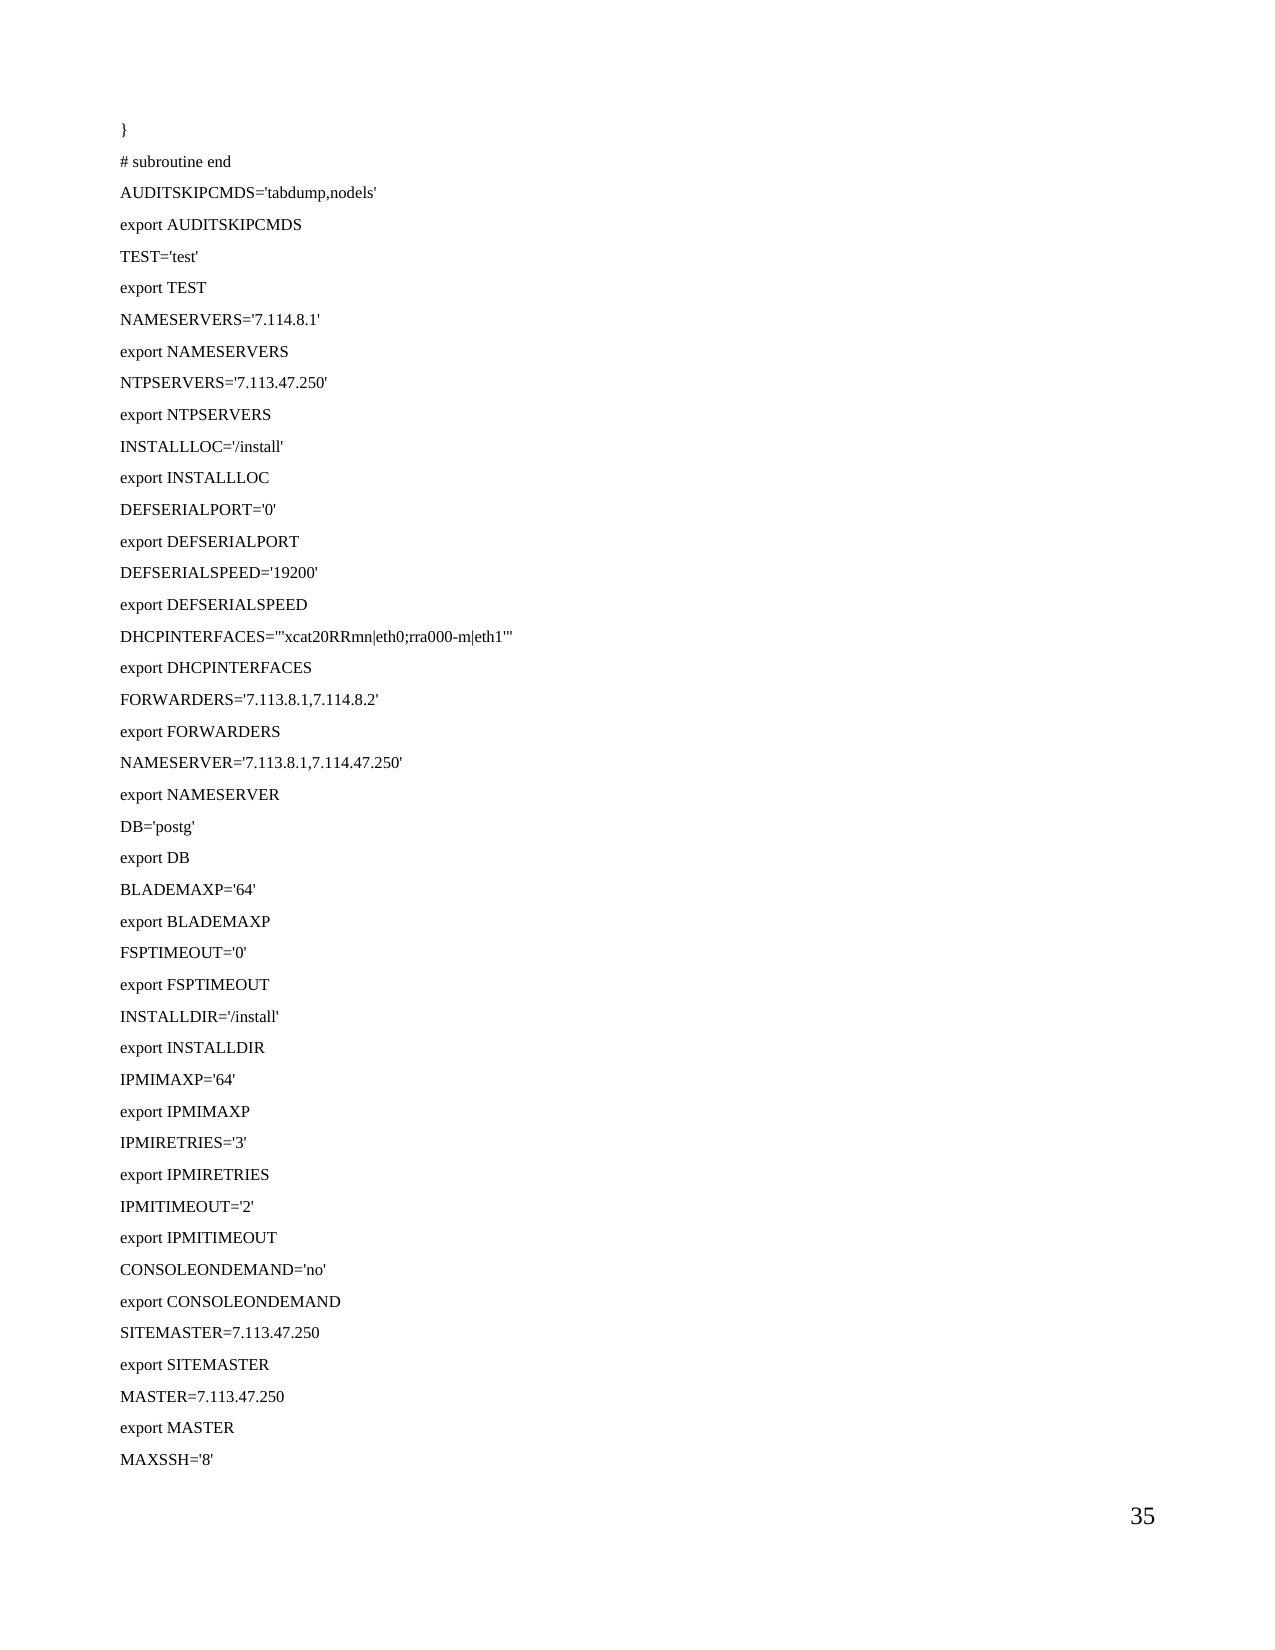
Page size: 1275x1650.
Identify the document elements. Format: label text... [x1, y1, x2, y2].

text TEST='test' [120, 247, 1155, 266]
text IPMIMAXP='64' [120, 1070, 1155, 1089]
text export IPMIRETRIES [120, 1165, 1155, 1184]
text # subroutine end [120, 152, 1155, 171]
text DB='postg' [120, 817, 1155, 836]
text export SITEMASTER [120, 1355, 1155, 1374]
text IPMITIMEOUT='2' [120, 1197, 1155, 1216]
text export IPMIMAXP [120, 1102, 1155, 1121]
text IPMIRETRIES='3' [120, 1133, 1155, 1152]
text export DHCPINTERFACES [120, 658, 1155, 677]
text NAMESERVERS='7.114.8.1' [120, 310, 1155, 329]
text BLADEMAXP='64' [120, 880, 1155, 899]
text INSTALLLOC='/install' [120, 437, 1155, 456]
text export TEST [120, 278, 1155, 297]
text export INSTALLLOC [120, 468, 1155, 487]
text export FSPTIMEOUT [120, 975, 1155, 994]
text MAXSSH='8' [120, 1450, 1155, 1469]
text export AUDITSKIPCMDS [120, 215, 1155, 234]
text DEFSERIALSPEED='19200' [120, 563, 1155, 582]
text export IPMITIMEOUT [120, 1228, 1155, 1247]
text SITEMASTER=7.113.47.250 [120, 1323, 1155, 1342]
text export MASTER [120, 1418, 1155, 1437]
text export CONSOLEONDEMAND [120, 1292, 1155, 1311]
text DEFSERIALPORT='0' [120, 500, 1155, 519]
text export NAMESERVERS [120, 342, 1155, 361]
text export DEFSERIALPORT [120, 532, 1155, 551]
text export FORWARDERS [120, 722, 1155, 741]
text MASTER=7.113.47.250 [120, 1387, 1155, 1406]
text export BLADEMAXP [120, 912, 1155, 931]
text export NAMESERVER [120, 785, 1155, 804]
text export INSTALLDIR [120, 1038, 1155, 1057]
text INSTALLDIR='/install' [120, 1007, 1155, 1026]
text AUDITSKIPCMDS='tabdump,nodels' [120, 183, 1155, 202]
text export DEFSERIALSPEED [120, 595, 1155, 614]
text DHCPINTERFACES="'xcat20RRmn|eth0;rra000-m|eth1'" [120, 627, 1155, 646]
text NAMESERVER='7.113.8.1,7.114.47.250' [120, 753, 1155, 772]
text FSPTIMEOUT='0' [120, 943, 1155, 962]
text export NTPSERVERS [120, 405, 1155, 424]
text export DB [120, 848, 1155, 867]
text FORWARDERS='7.113.8.1,7.114.8.2' [120, 690, 1155, 709]
text } [120, 120, 1155, 139]
text CONSOLEONDEMAND='no' [120, 1260, 1155, 1279]
text NTPSERVERS='7.113.47.250' [120, 373, 1155, 392]
